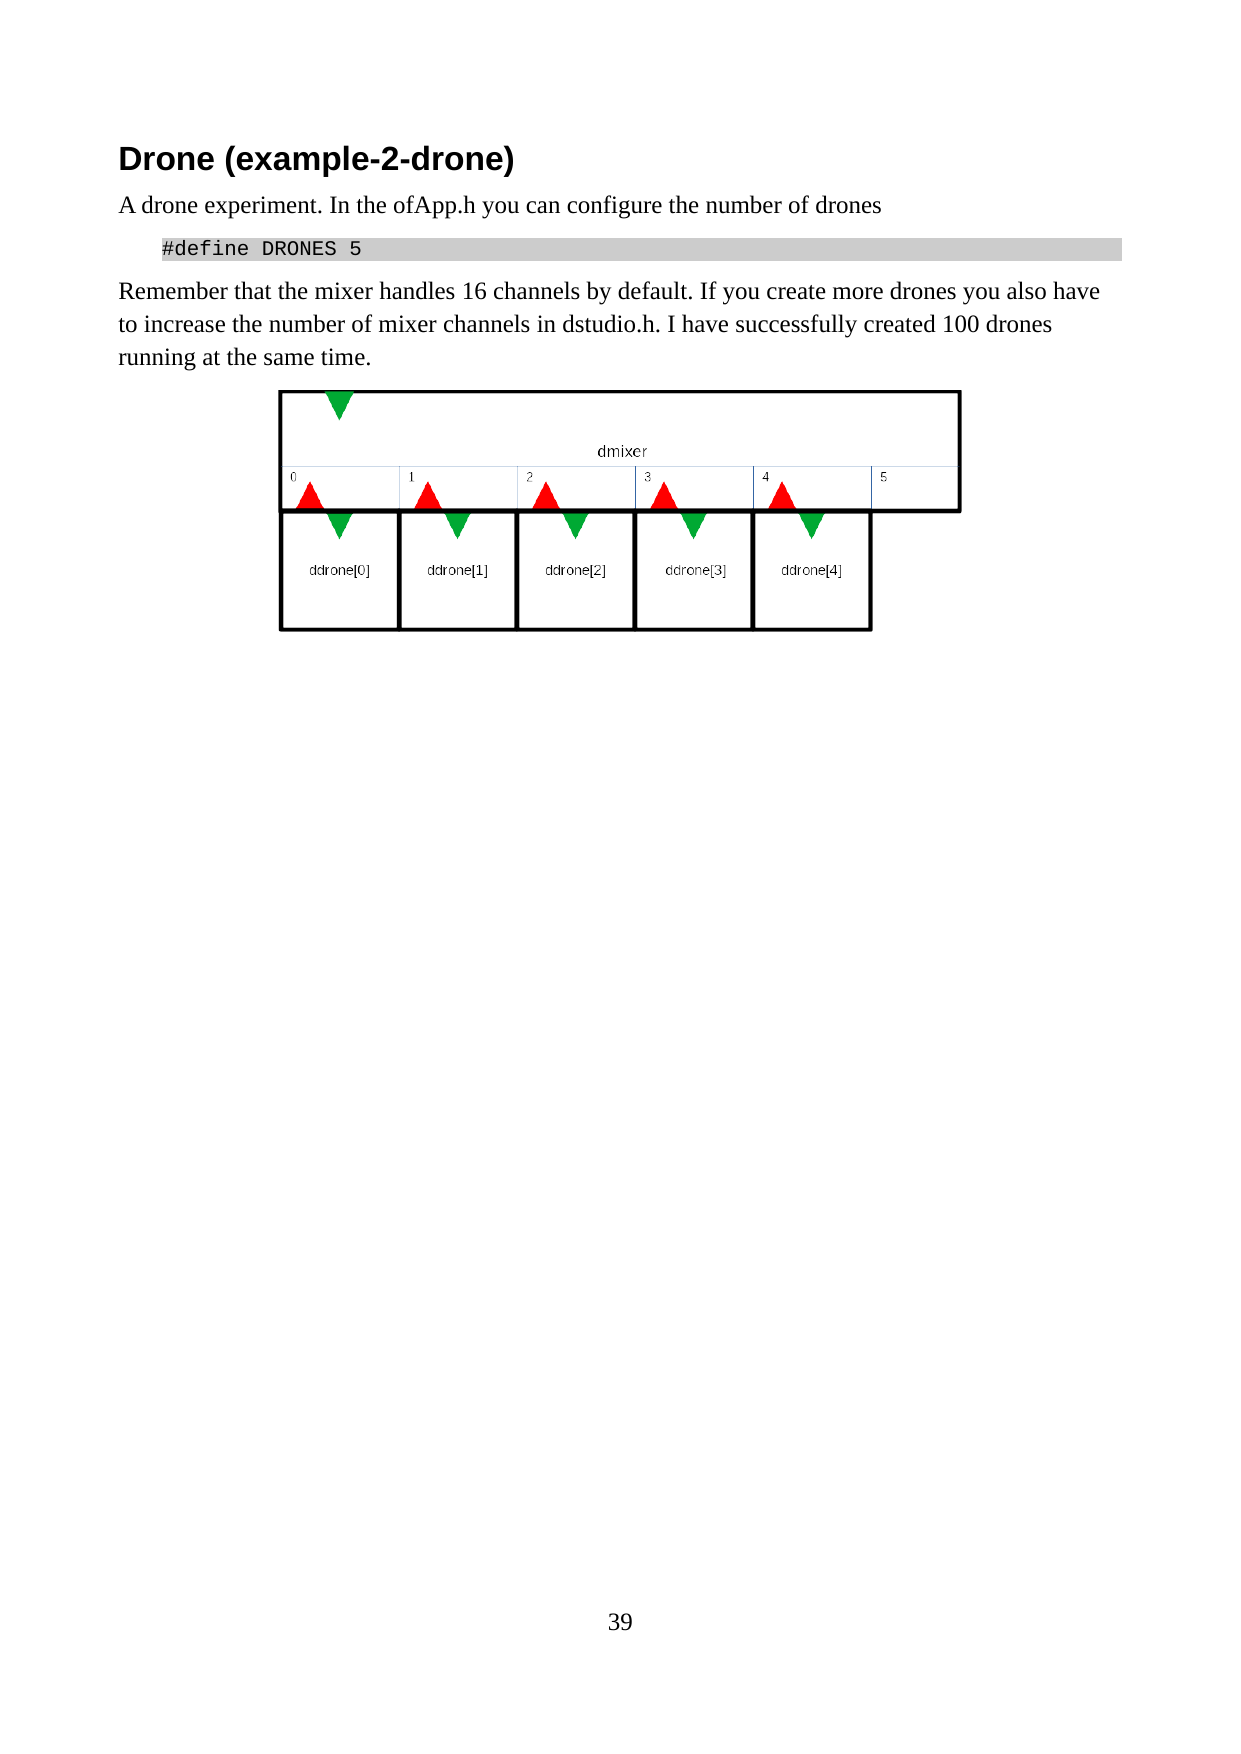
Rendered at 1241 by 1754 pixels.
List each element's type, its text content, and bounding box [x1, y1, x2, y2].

subtitle Drone (example-2-drone) [118, 139, 1122, 178]
picture [278, 390, 962, 632]
text Remember that the mixer handles 16 channels by default. If you create more drones you also have to increase the number of mixer channels in dstudio.h. I have successfully created 100 drones running at the same time. [118, 276, 1122, 371]
text #define DRONES 5 [162, 238, 1122, 261]
text A drone experiment. In the ofApp.h you can configure the number of drones [118, 190, 1122, 219]
